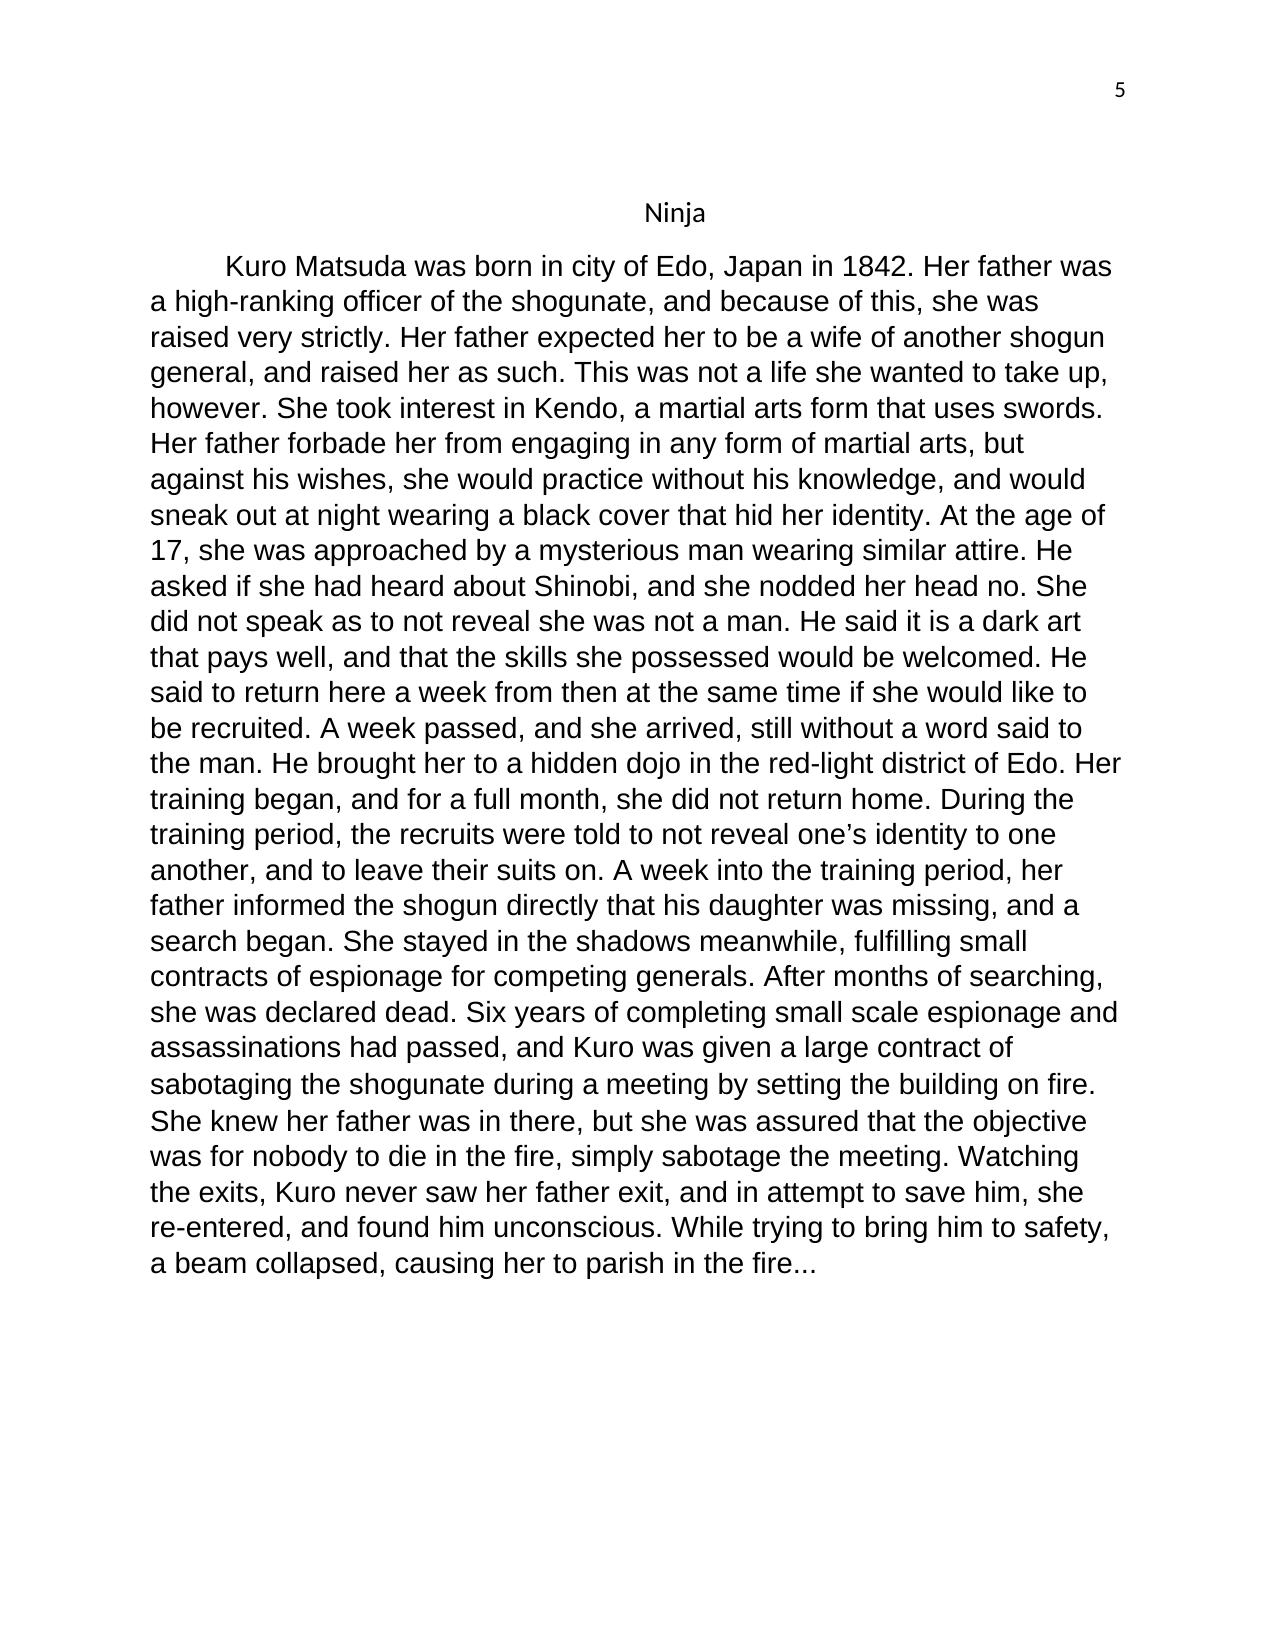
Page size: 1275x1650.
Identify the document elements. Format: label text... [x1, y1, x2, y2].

text Ninja [150, 194, 1125, 230]
text Kuro Matsuda was born in city of Edo, Japan in 1842. Her father was a high-ranking officer of the shogunate, and because of this, she was raised very strictly. Her father expected her to be a wife of another shogun general, and raised her as such. This was not a life she wanted to take up, however. She took interest in Kendo, a martial arts form that uses swords. Her father forbade her from engaging in any form of martial arts, but against his wishes, she would practice without his knowledge, and would sneak out at night wearing a black cover that hid her identity. At the age of 17, she was approached by a mysterious man wearing similar attire. He asked if she had heard about Shinobi, and she nodded her head no. She did not speak as to not reveal she was not a man. He said it is a dark art that pays well, and that the skills she possessed would be welcomed. He said to return here a week from then at the same time if she would like to be recruited. A week passed, and she arrived, still without a word said to the man. He brought her to a hidden dojo in the red-light district of Edo. Her training began, and for a full month, she did not return home. During the training period, the recruits were told to not reveal one’s identity to one another, and to leave their suits on. A week into the training period, her father informed the shogun directly that his daughter was missing, and a search began. She stayed in the shadows meanwhile, fulfilling small contracts of espionage for competing generals. After months of searching, she was declared dead. Six years of completing small scale espionage and assassinations had passed, and Kuro was given a large contract of sabotaging the shogunate during a meeting by setting the building on fire. She knew her father was in there, but she was assured that the objective was for nobody to die in the fire, simply sabotage the meeting. Watching the exits, Kuro never saw her father exit, and in attempt to save him, she re-entered, and found him unconscious. While trying to bring him to safety, a beam collapsed, causing her to parish in the fire... [150, 249, 1125, 1279]
